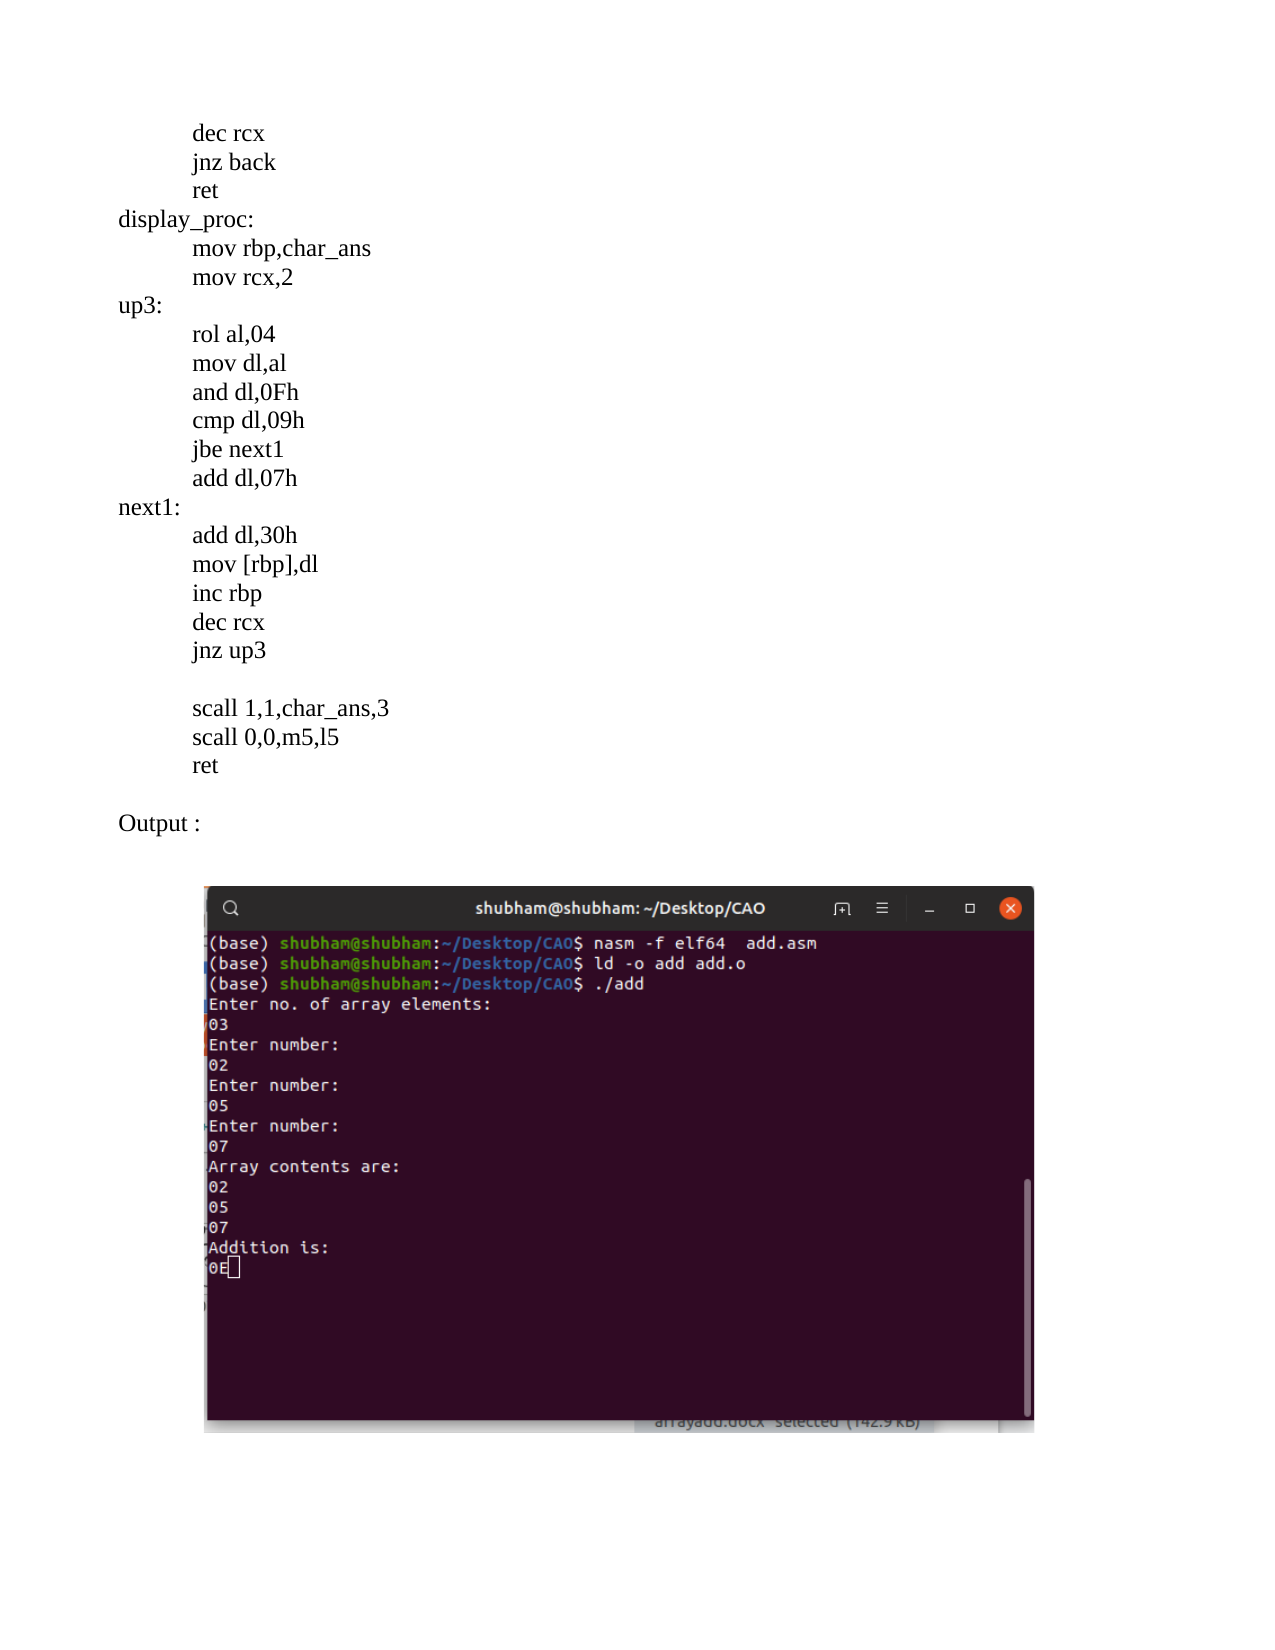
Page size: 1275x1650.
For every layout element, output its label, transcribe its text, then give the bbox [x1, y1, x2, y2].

text jnz up3 [118, 636, 1157, 664]
text cmp dl,09h [118, 406, 1157, 434]
text add dl,30h [118, 521, 1157, 549]
text scall 1,1,char_ans,3 [118, 693, 1157, 722]
text ret [118, 176, 1157, 204]
text jnz back [118, 147, 1157, 176]
text add dl,07h [118, 463, 1157, 492]
text up3: [118, 291, 1157, 319]
text mov dl,al [118, 348, 1157, 377]
text display_proc: [118, 204, 1157, 233]
text mov rcx,2 [118, 262, 1157, 291]
text jbe next1 [118, 434, 1157, 463]
text Output : [118, 808, 1157, 837]
text ret [118, 751, 1157, 779]
text dec rcx [118, 118, 1157, 147]
picture [203, 886, 1035, 1433]
text dec rcx [118, 607, 1157, 636]
text mov [rbp],dl [118, 549, 1157, 578]
text scall 0,0,m5,l5 [118, 722, 1157, 751]
text next1: [118, 492, 1157, 521]
text and dl,0Fh [118, 377, 1157, 406]
text inc rbp [118, 578, 1157, 607]
text rol al,04 [118, 319, 1157, 348]
text mov rbp,char_ans [118, 233, 1157, 262]
